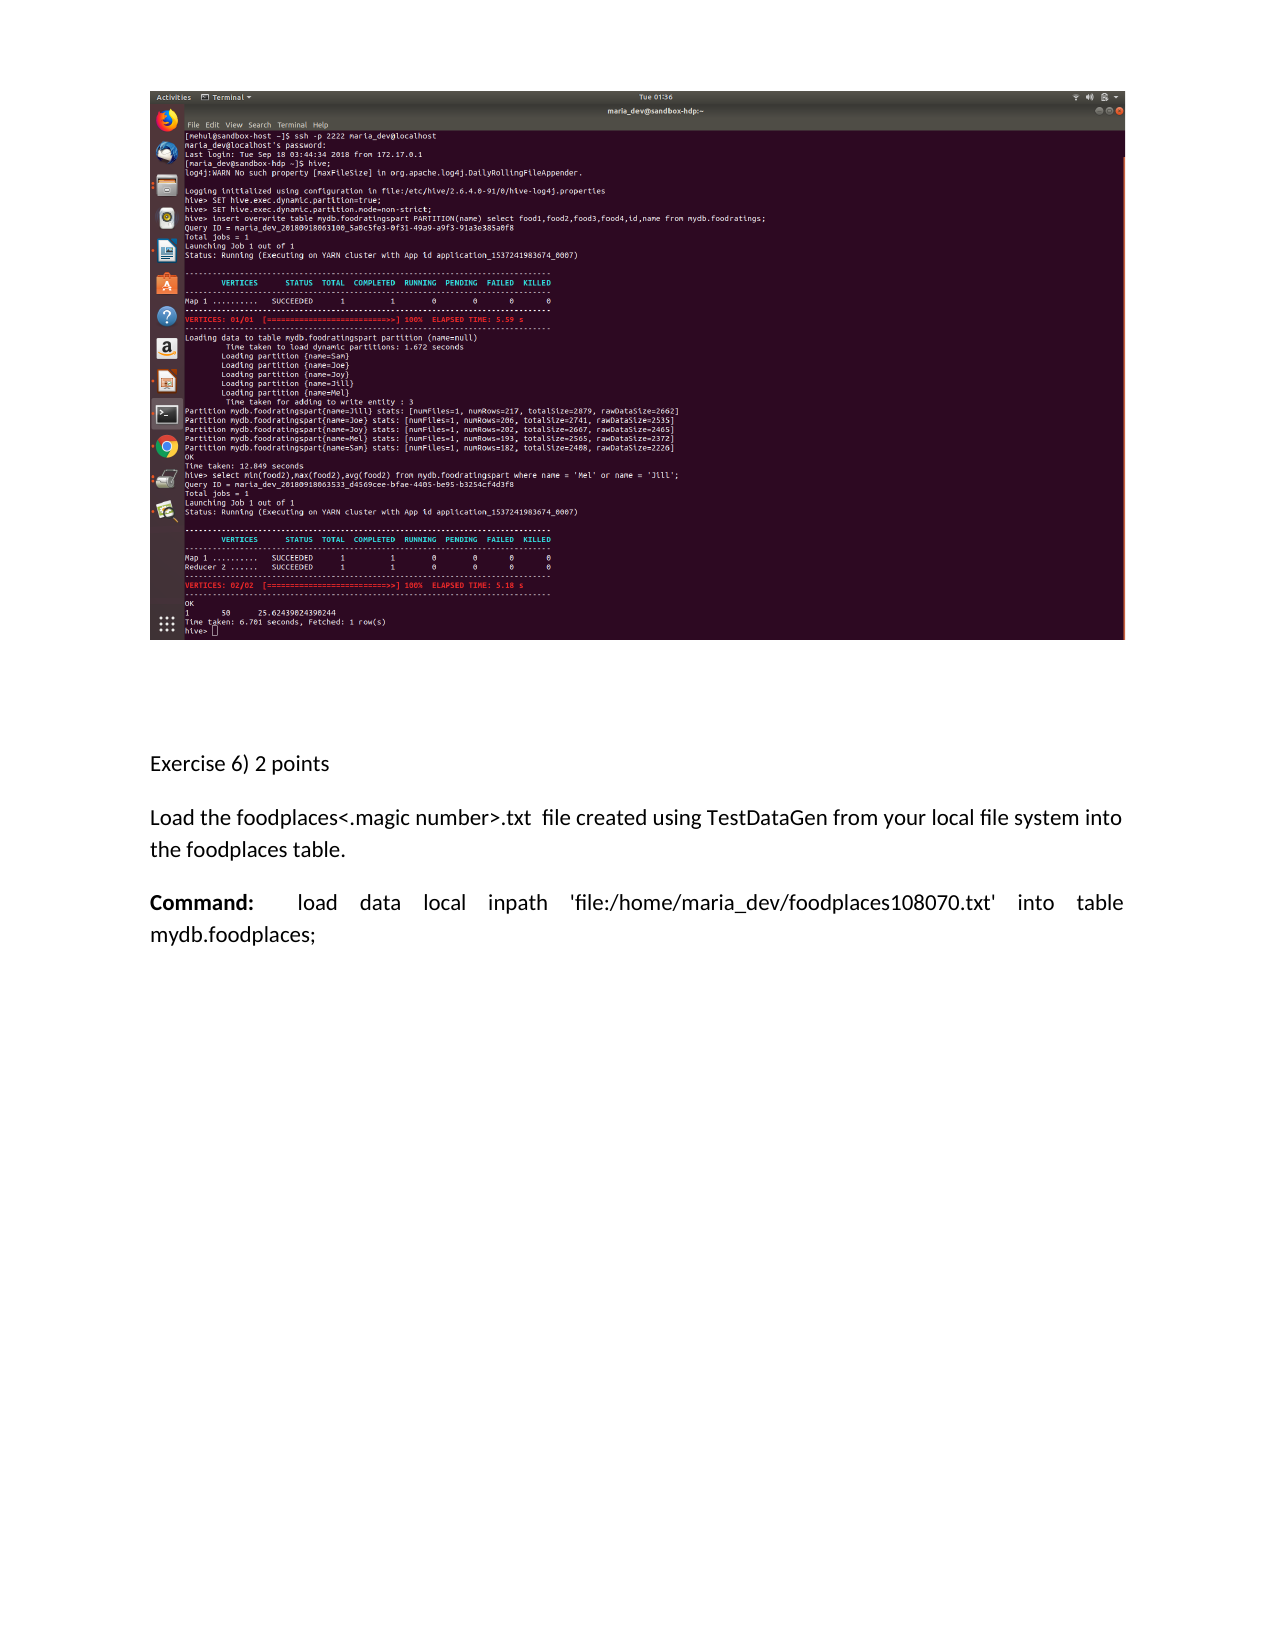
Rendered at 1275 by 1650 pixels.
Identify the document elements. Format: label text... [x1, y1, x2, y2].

text Load the foodplaces<.magic number>.txt file created using TestDataGen from your local file system into the foodplaces table. [150, 803, 1125, 863]
text Command: load data local inpath 'file:/home/maria_dev/foodplaces108070.txt' into table mydb.foodplaces; [150, 888, 1125, 948]
text Exercise 6) 2 points [150, 749, 1125, 778]
